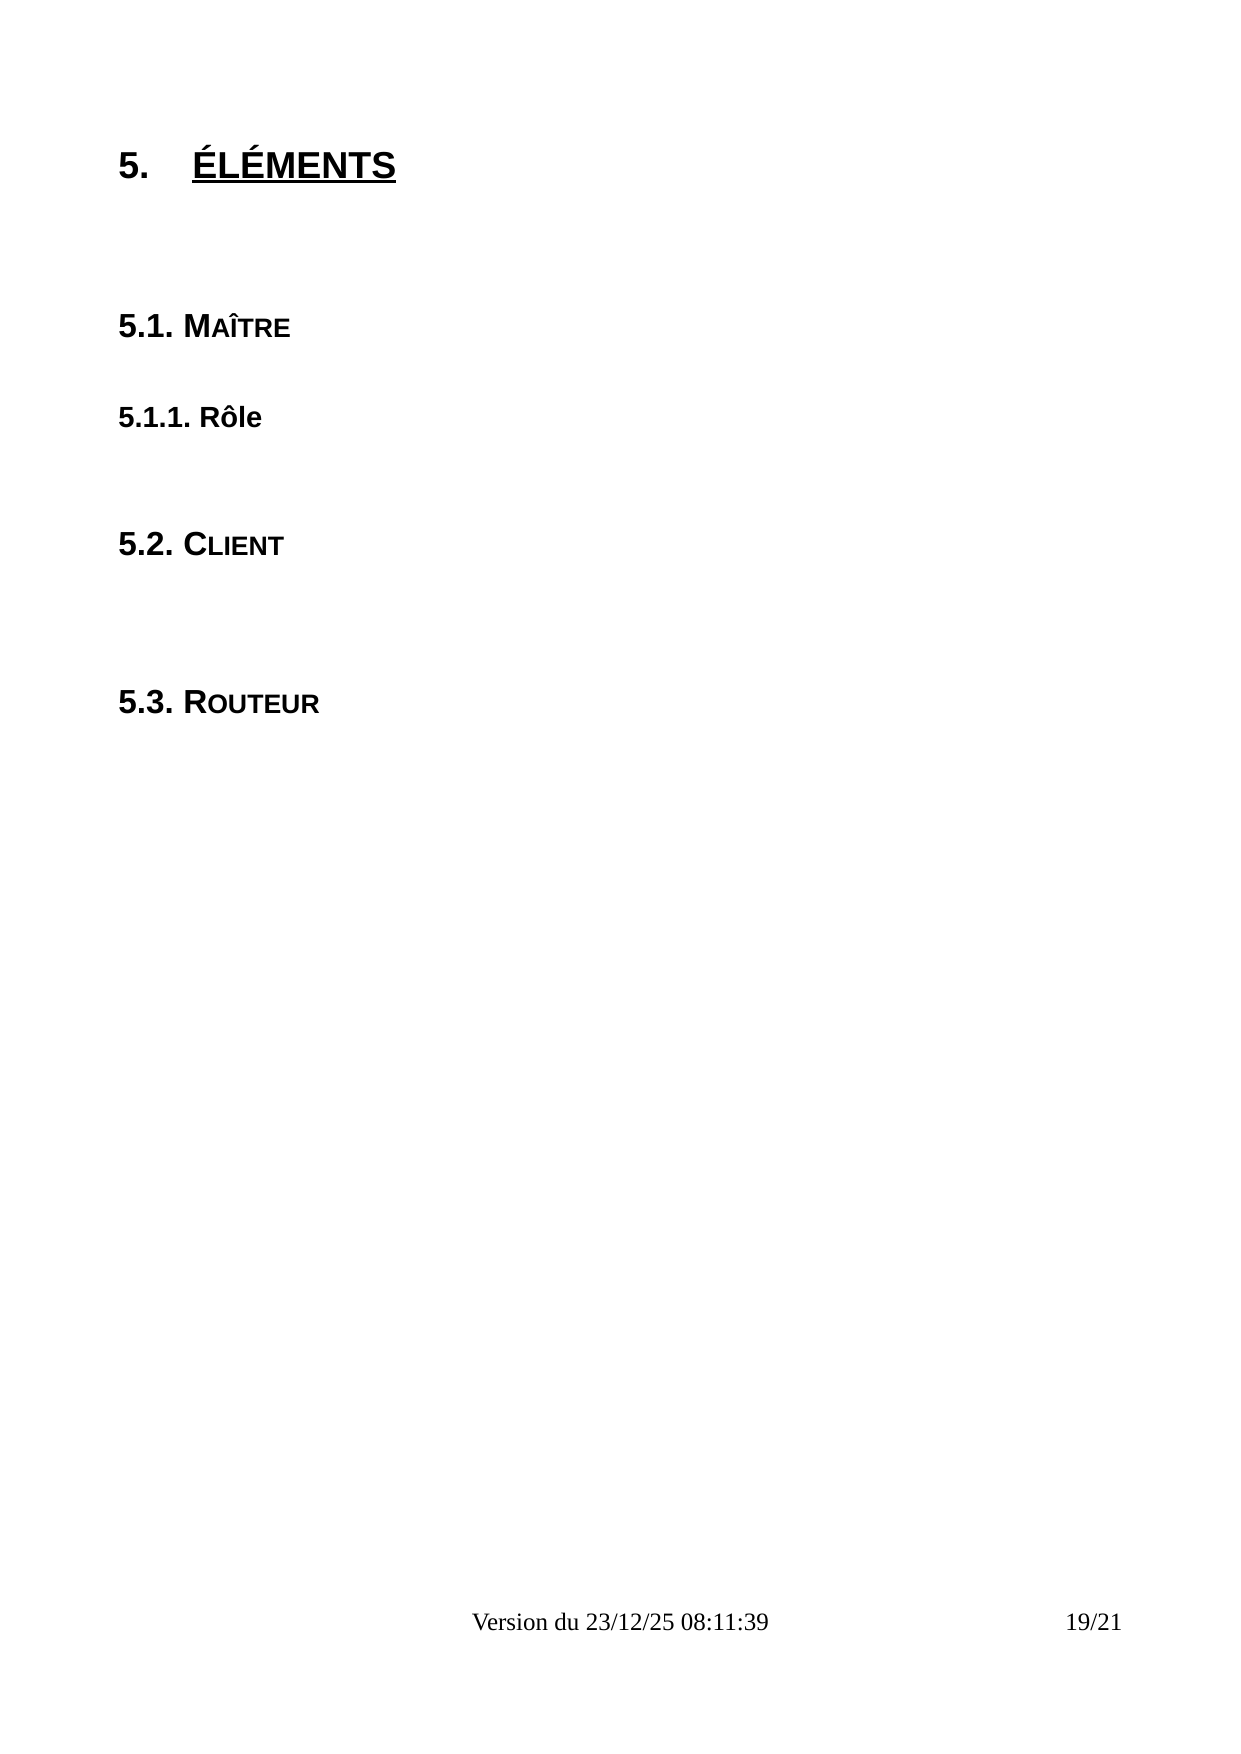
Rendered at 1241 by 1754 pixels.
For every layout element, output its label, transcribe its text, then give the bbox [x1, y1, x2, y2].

subtitle Rôle [118, 400, 1122, 434]
subtitle Éléments [118, 143, 1122, 186]
subtitle Maître [118, 306, 1122, 344]
subtitle Client [118, 524, 1122, 563]
subtitle Routeur [118, 682, 1122, 721]
